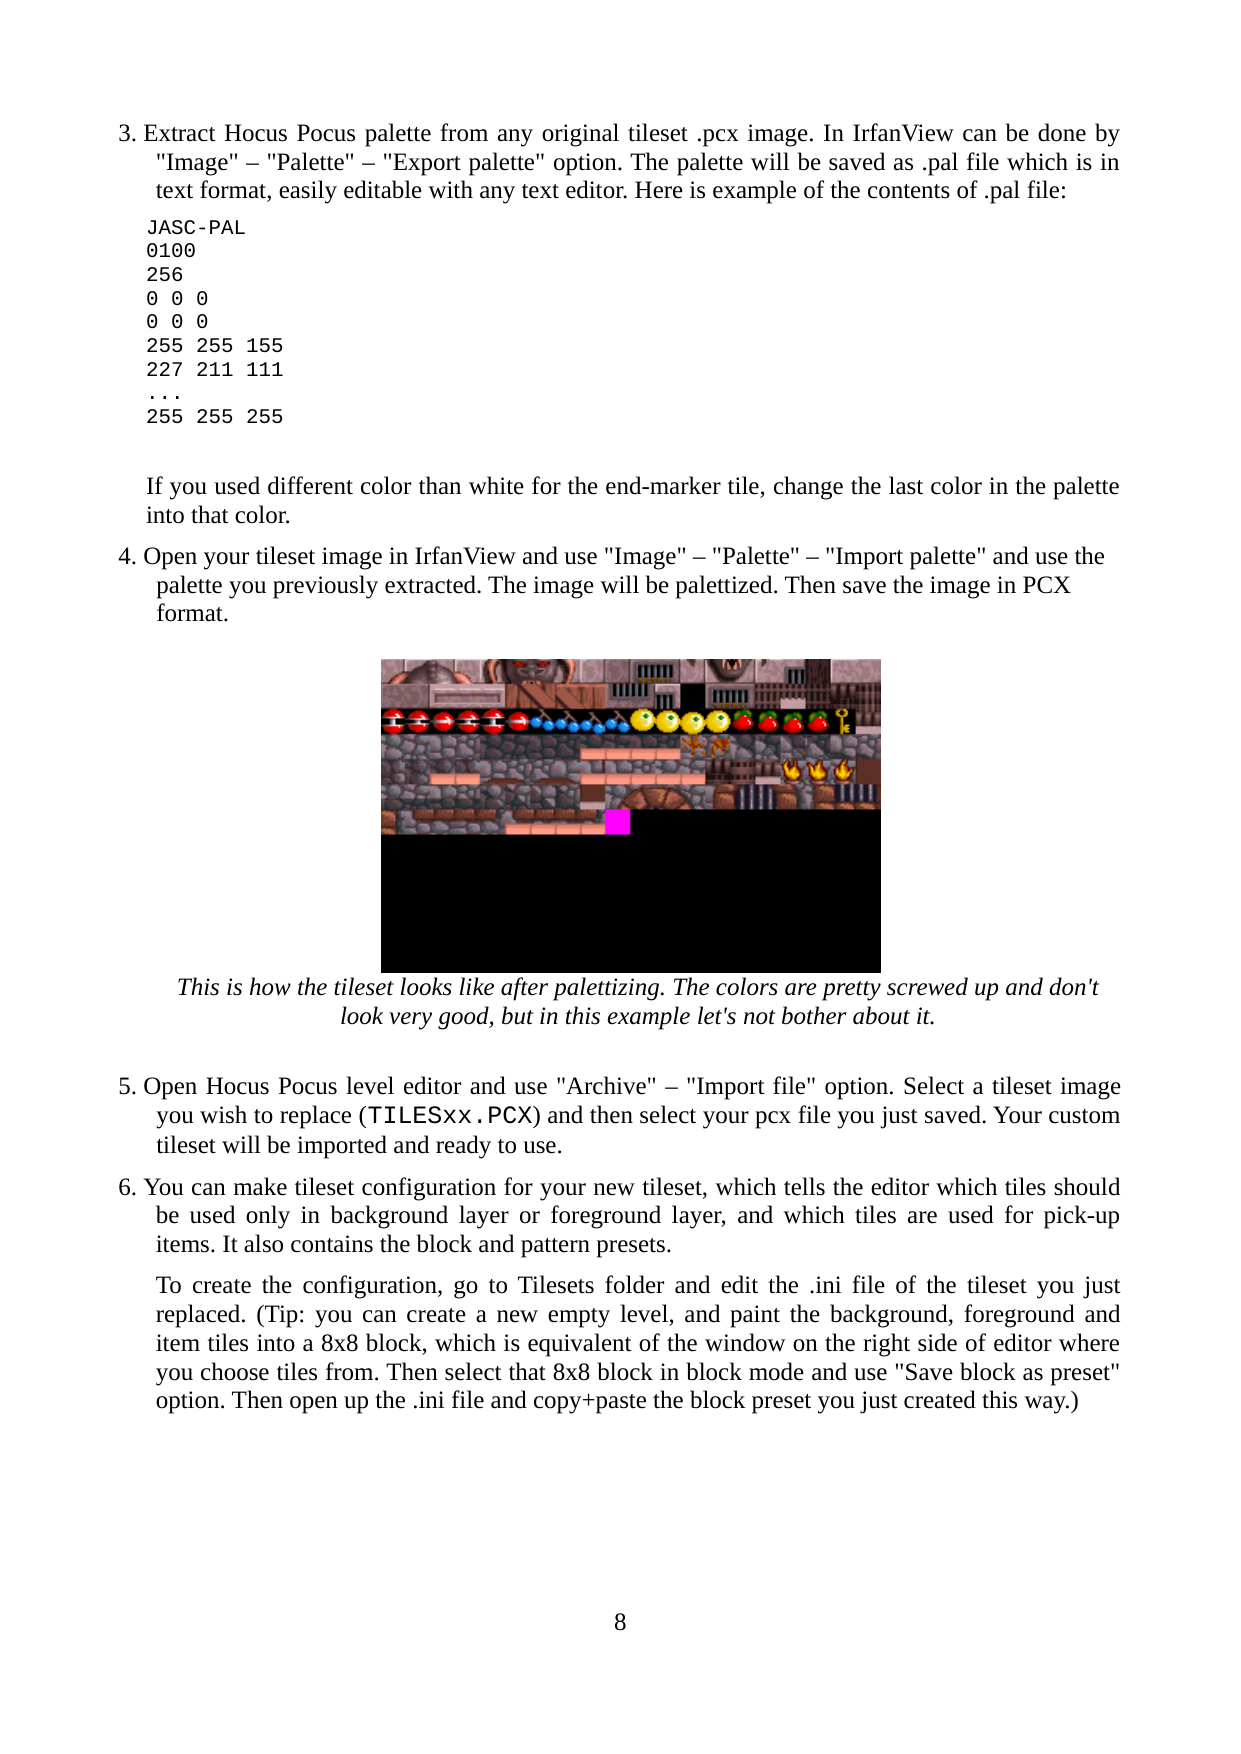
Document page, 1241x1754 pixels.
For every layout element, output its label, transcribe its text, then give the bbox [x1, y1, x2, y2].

list If you used different color than white for the end-marker tile, change the last color in the palette into that color. [126, 471, 1122, 528]
list This is how the tileset looks like after palettizing. The colors are pretty screwed up and don't look very good, but in this example let's not bother about it. [118, 668, 1122, 1058]
list Open your tileset image in IrfanView and use "Image" – "Palette" – "Import palette" and use the palette you previously extracted. The image will be palettized. Then save the image in PCX format. [118, 541, 1122, 656]
list Extract Hocus Pocus palette from any original tileset .pcx image. In IrfanView can be done by "Image" – "Palette" – "Export palette" option. The palette will be saved as .pal file which is in text format, easily editable with any text editor. Here is example of the contents of .pal file: [118, 118, 1122, 204]
list Open Hocus Pocus level editor and use "Archive" – "Import file" option. Select a tileset image you wish to replace (TILESxx.PCX) and then select your pcx file you just saved. Your custom tileset will be imported and ready to use. [118, 1071, 1122, 1159]
list JASC-PAL 0100 256 0 0 0 0 0 0 255 255 155 227 211 111 ... 255 255 255 [126, 217, 1122, 430]
list To create the configuration, go to Tilesets folder and edit the .ini file of the tileset you just replaced. (Tip: you can create a new empty level, and paint the background, foreground and item tiles into a 8x8 block, which is equivalent of the window on the right side of editor where you choose tiles from. Then select that 8x8 block in block mode and use "Save block as preset" option. Then open up the .ini file and copy+paste the block preset you just created this way.) [118, 1271, 1122, 1414]
list You can make tileset configuration for your new tileset, which tells the editor which tiles should be used only in background layer or foreground layer, and which tiles are used for pick-up items. It also contains the block and pattern presets. [118, 1172, 1122, 1258]
picture [381, 659, 881, 973]
